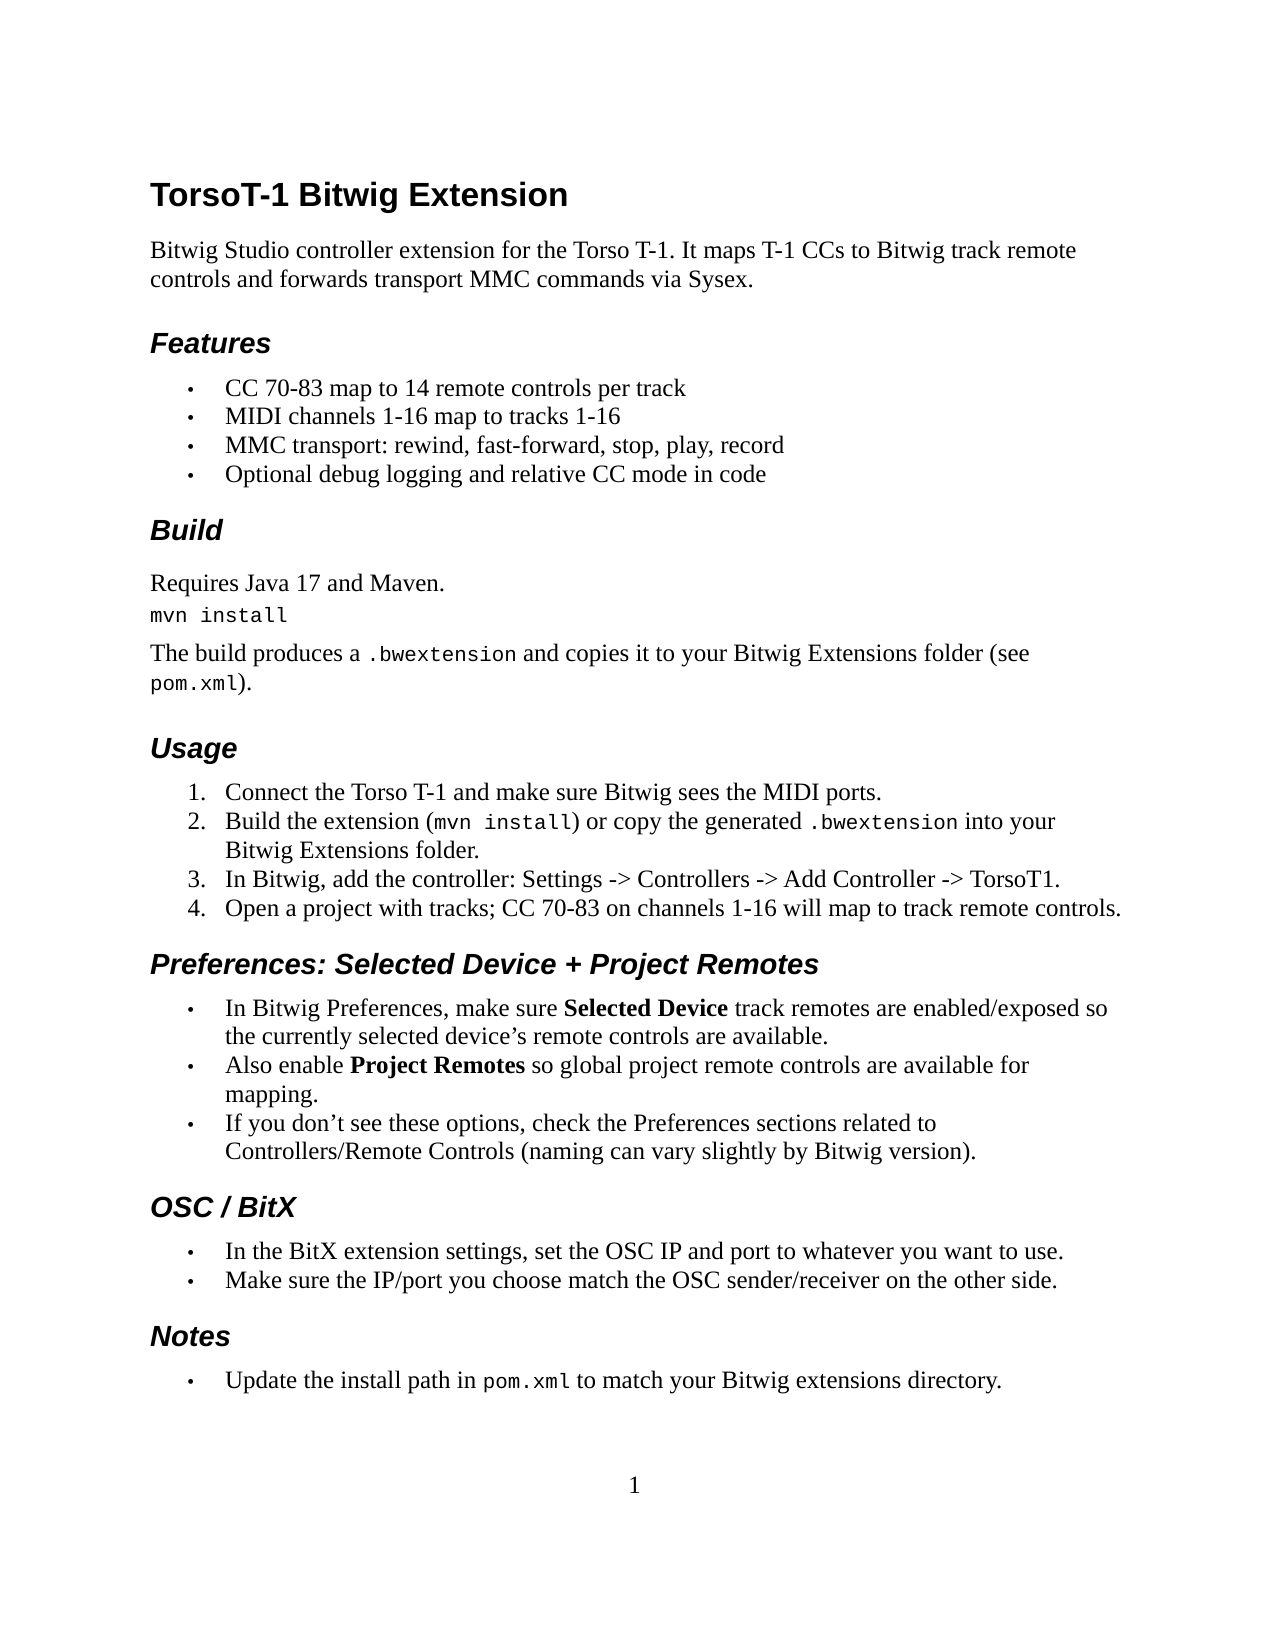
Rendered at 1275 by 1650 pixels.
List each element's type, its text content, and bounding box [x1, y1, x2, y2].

subtitle Build [150, 513, 1125, 546]
subtitle TorsoT-1 Bitwig Extension [150, 175, 1125, 214]
text mvn install [150, 605, 1125, 629]
list In the BitX extension settings, set the OSC IP and port to whatever you want to use. [187, 1236, 1125, 1265]
text Bitwig Studio controller extension for the Torso T-1. It maps T-1 CCs to Bitwig track remote controls and forwards transport MMC commands via Sysex. [150, 235, 1125, 293]
list MMC transport: rewind, fast-forward, stop, play, record [187, 430, 1125, 459]
subtitle Usage [150, 731, 1125, 764]
list In Bitwig, add the controller: Settings -> Controllers -> Add Controller -> TorsoT1. [187, 864, 1125, 893]
text Requires Java 17 and Maven. [150, 568, 1125, 596]
list Connect the Torso T-1 and make sure Bitwig sees the MIDI ports. [187, 777, 1125, 806]
list Also enable Project Remotes so global project remote controls are available for mapping. [187, 1050, 1125, 1108]
list CC 70-83 map to 14 remote controls per track [187, 373, 1125, 401]
subtitle Preferences: Selected Device + Project Remotes [150, 947, 1125, 980]
list Make sure the IP/port you choose match the OSC sender/receiver on the other side. [187, 1265, 1125, 1294]
list In Bitwig Preferences, make sure Selected Device track remotes are enabled/exposed so the currently selected device’s remote controls are available. [187, 993, 1125, 1050]
list If you don’t see these options, check the Preferences sections related to Controllers/Remote Controls (naming can vary slightly by Bitwig version). [187, 1108, 1125, 1165]
list Open a project with tracks; CC 70-83 on channels 1-16 will map to track remote controls. [187, 893, 1125, 922]
list Build the extension (mvn install) or copy the generated .bwextension into your Bitwig Extensions folder. [187, 806, 1125, 864]
subtitle OSC / BitX [150, 1190, 1125, 1224]
list MIDI channels 1-16 map to tracks 1-16 [187, 401, 1125, 430]
text The build produces a .bwextension and copies it to your Bitwig Extensions folder (see pom.xml). [150, 638, 1125, 697]
subtitle Features [150, 327, 1125, 360]
subtitle Notes [150, 1319, 1125, 1352]
list Optional debug logging and relative CC mode in code [187, 459, 1125, 488]
list Update the install path in pom.xml to match your Bitwig extensions directory. [187, 1365, 1125, 1394]
